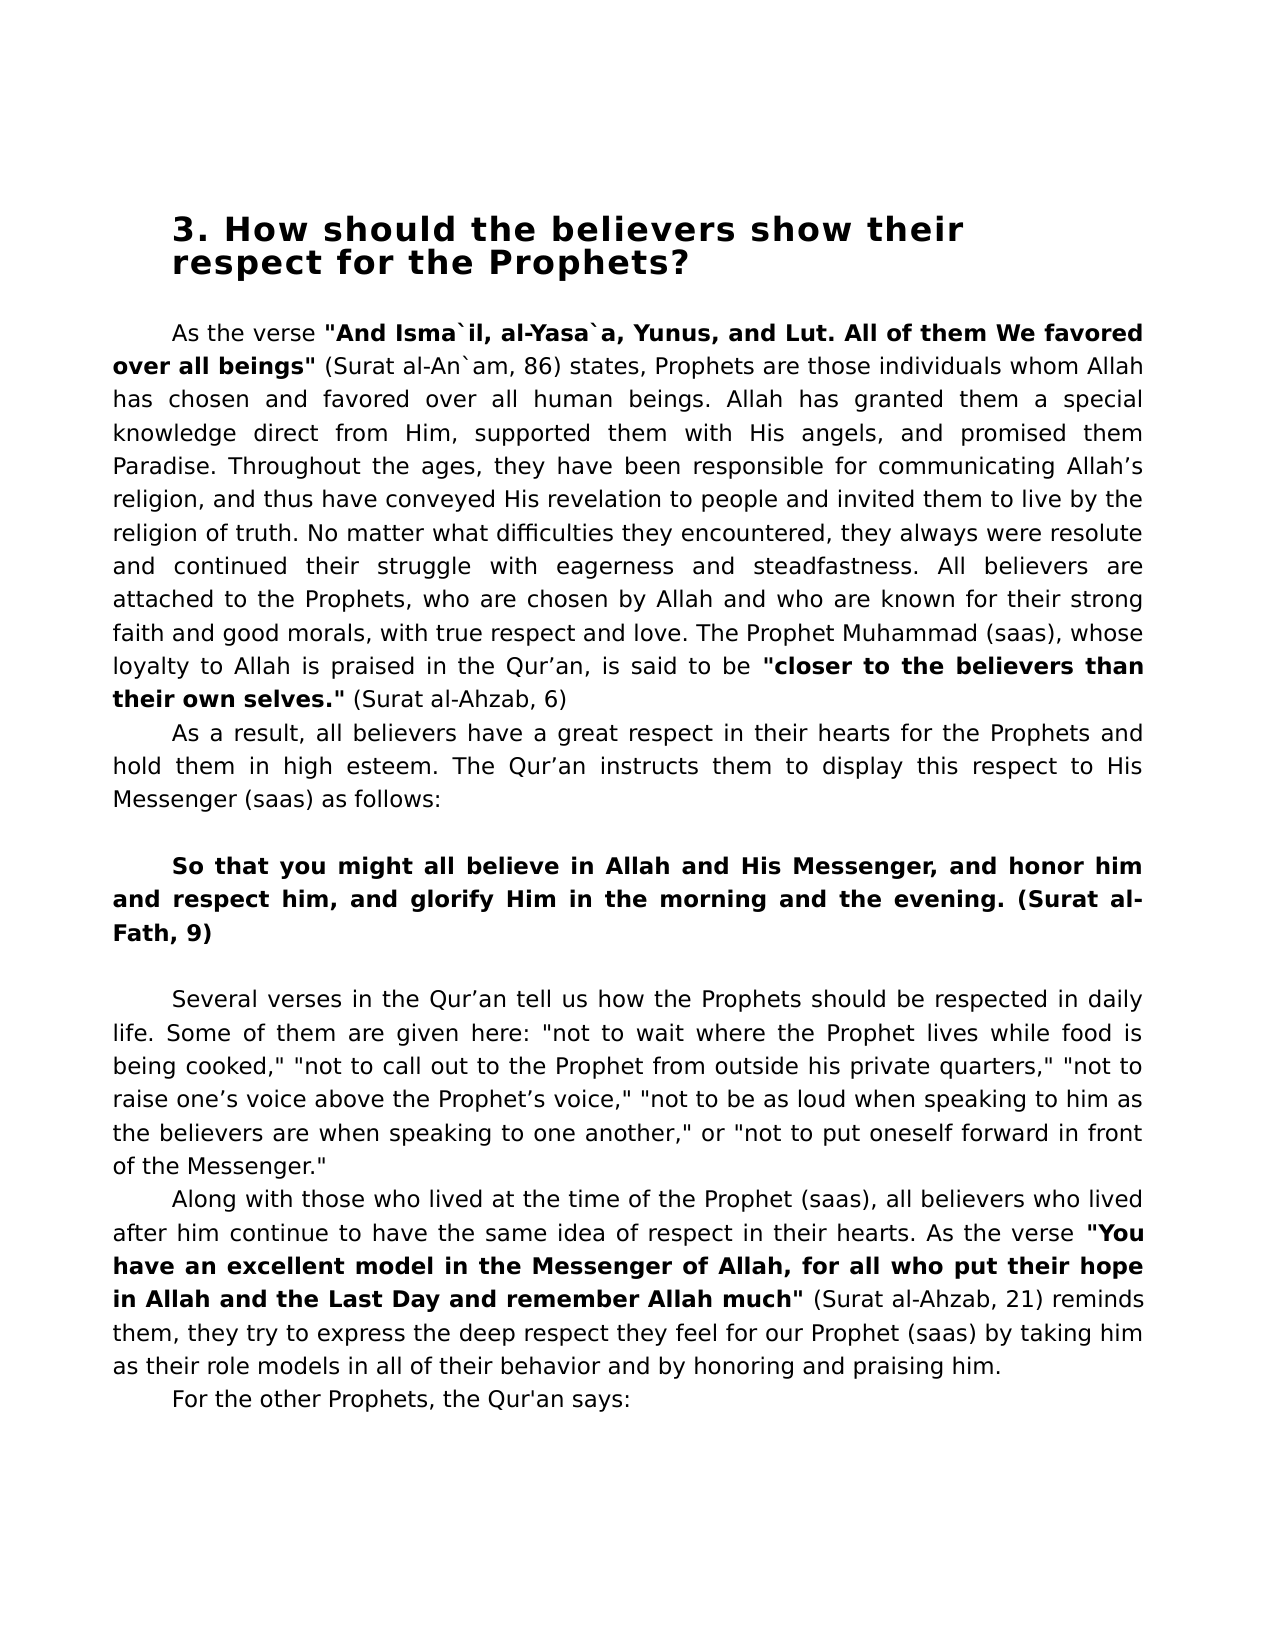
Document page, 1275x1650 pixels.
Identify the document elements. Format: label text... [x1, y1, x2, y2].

text For the other Prophets, the Qur'an says: [112, 1381, 1145, 1414]
text So that you might all believe in Allah and His Messenger, and honor him and respect him, and glorify Him in the morning and the evening. (Surat al-Fath, 9) [112, 848, 1145, 948]
text Several verses in the Qur’an tell us how the Prophets should be respected in daily life. Some of them are given here: "not to wait where the Prophet lives while food is being cooked," "not to call out to the Prophet from outside his private quarters," "not to raise one’s voice above the Prophet’s voice," "not to be as loud when speaking to him as the believers are when speaking to one another," or "not to put oneself forward in front of the Messenger." [112, 981, 1145, 1181]
text respect for the Prophets? [112, 248, 1145, 281]
text Along with those who lived at the time of the Prophet (saas), all believers who lived after him continue to have the same idea of respect in their hearts. As the verse "You have an excellent model in the Messenger of Allah, for all who put their hope in Allah and the Last Day and remember Allah much" (Surat al-Ahzab, 21) reminds them, they try to express the deep respect they feel for our Prophet (saas) by taking him as their role models in all of their behavior and by honoring and praising him. [112, 1181, 1145, 1381]
text As the verse "And Isma`il, al-Yasa`a, Yunus, and Lut. All of them We favored over all beings" (Surat al-An`am, 86) states, Prophets are those individuals whom Allah has chosen and favored over all human beings. Allah has granted them a special knowledge direct from Him, supported them with His angels, and promised them Paradise. Throughout the ages, they have been responsible for communicating Allah’s religion, and thus have conveyed His revelation to people and invited them to live by the religion of truth. No matter what difficulties they encountered, they always were resolute and continued their struggle with eagerness and steadfastness. All believers are attached to the Prophets, who are chosen by Allah and who are known for their strong faith and good morals, with true respect and love. The Prophet Muhammad (saas), whose loyalty to Allah is praised in the Qur’an, is said to be "closer to the believers than their own selves." (Surat al-Ahzab, 6) [112, 314, 1145, 714]
text 3. How should the believers show their [112, 214, 1145, 248]
text As a result, all believers have a great respect in their hearts for the Prophets and hold them in high esteem. The Qur’an instructs them to display this respect to His Messenger (saas) as follows: [112, 714, 1145, 814]
